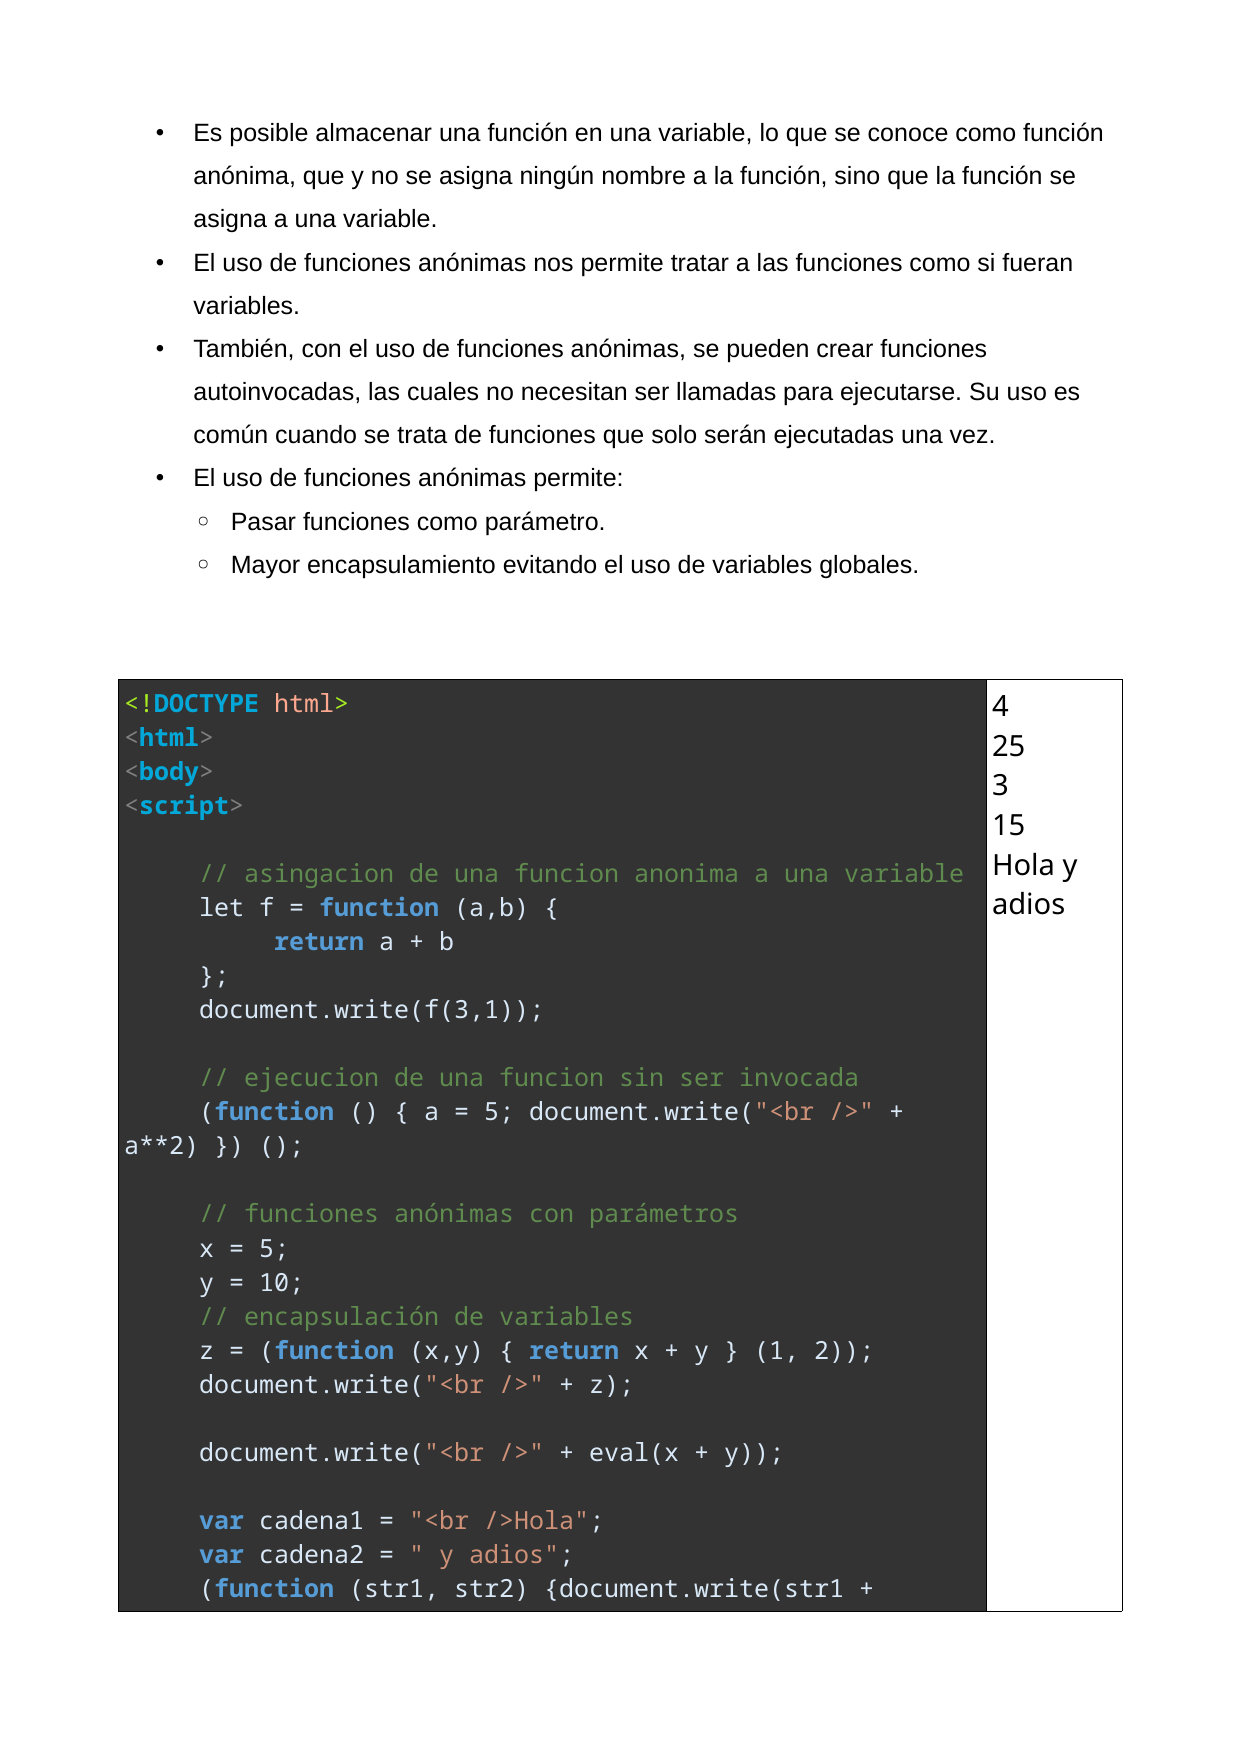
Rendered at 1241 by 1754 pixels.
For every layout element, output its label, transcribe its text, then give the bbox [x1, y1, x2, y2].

list Mayor encapsulamiento evitando el uso de variables globales. [193, 550, 1122, 579]
table_header 4 25 3 15 Hola y adios [987, 680, 1122, 1611]
list También, con el uso de funciones anónimas, se pueden crear funciones autoinvocadas, las cuales no necesitan ser llamadas para ejecutarse. Su uso es común cuando se trata de funciones que solo serán ejecutadas una vez. [156, 334, 1122, 449]
list Pasar funciones como parámetro. [193, 507, 1122, 536]
list El uso de funciones anónimas nos permite tratar a las funciones como si fueran variables. [156, 248, 1122, 319]
list Es posible almacenar una función en una variable, lo que se conoce como función anónima, que y no se asigna ningún nombre a la función, sino que la función se asigna a una variable. [156, 118, 1122, 233]
list El uso de funciones anónimas permite: [156, 463, 1122, 492]
table_header <!DOCTYPE html> <html> <body> <script> // asingacion de una funcion anonima a una variable let f = function (a,b) { return a + b }; document.write(f(3,1)); // ejecucion de una funcion sin ser invocada (function () { a = 5; document.write("<br />" + a**2) }) (); // funciones anónimas con parámetros x = 5; y = 10; // encapsulación de variables z = (function (x,y) { return x + y } (1, 2)); document.write("<br />" + z); document.write("<br />" + eval(x + y)); var cadena1 = "<br />Hola"; var cadena2 = " y adios"; (function (str1, str2) {document.write(str1 + [119, 680, 986, 1611]
